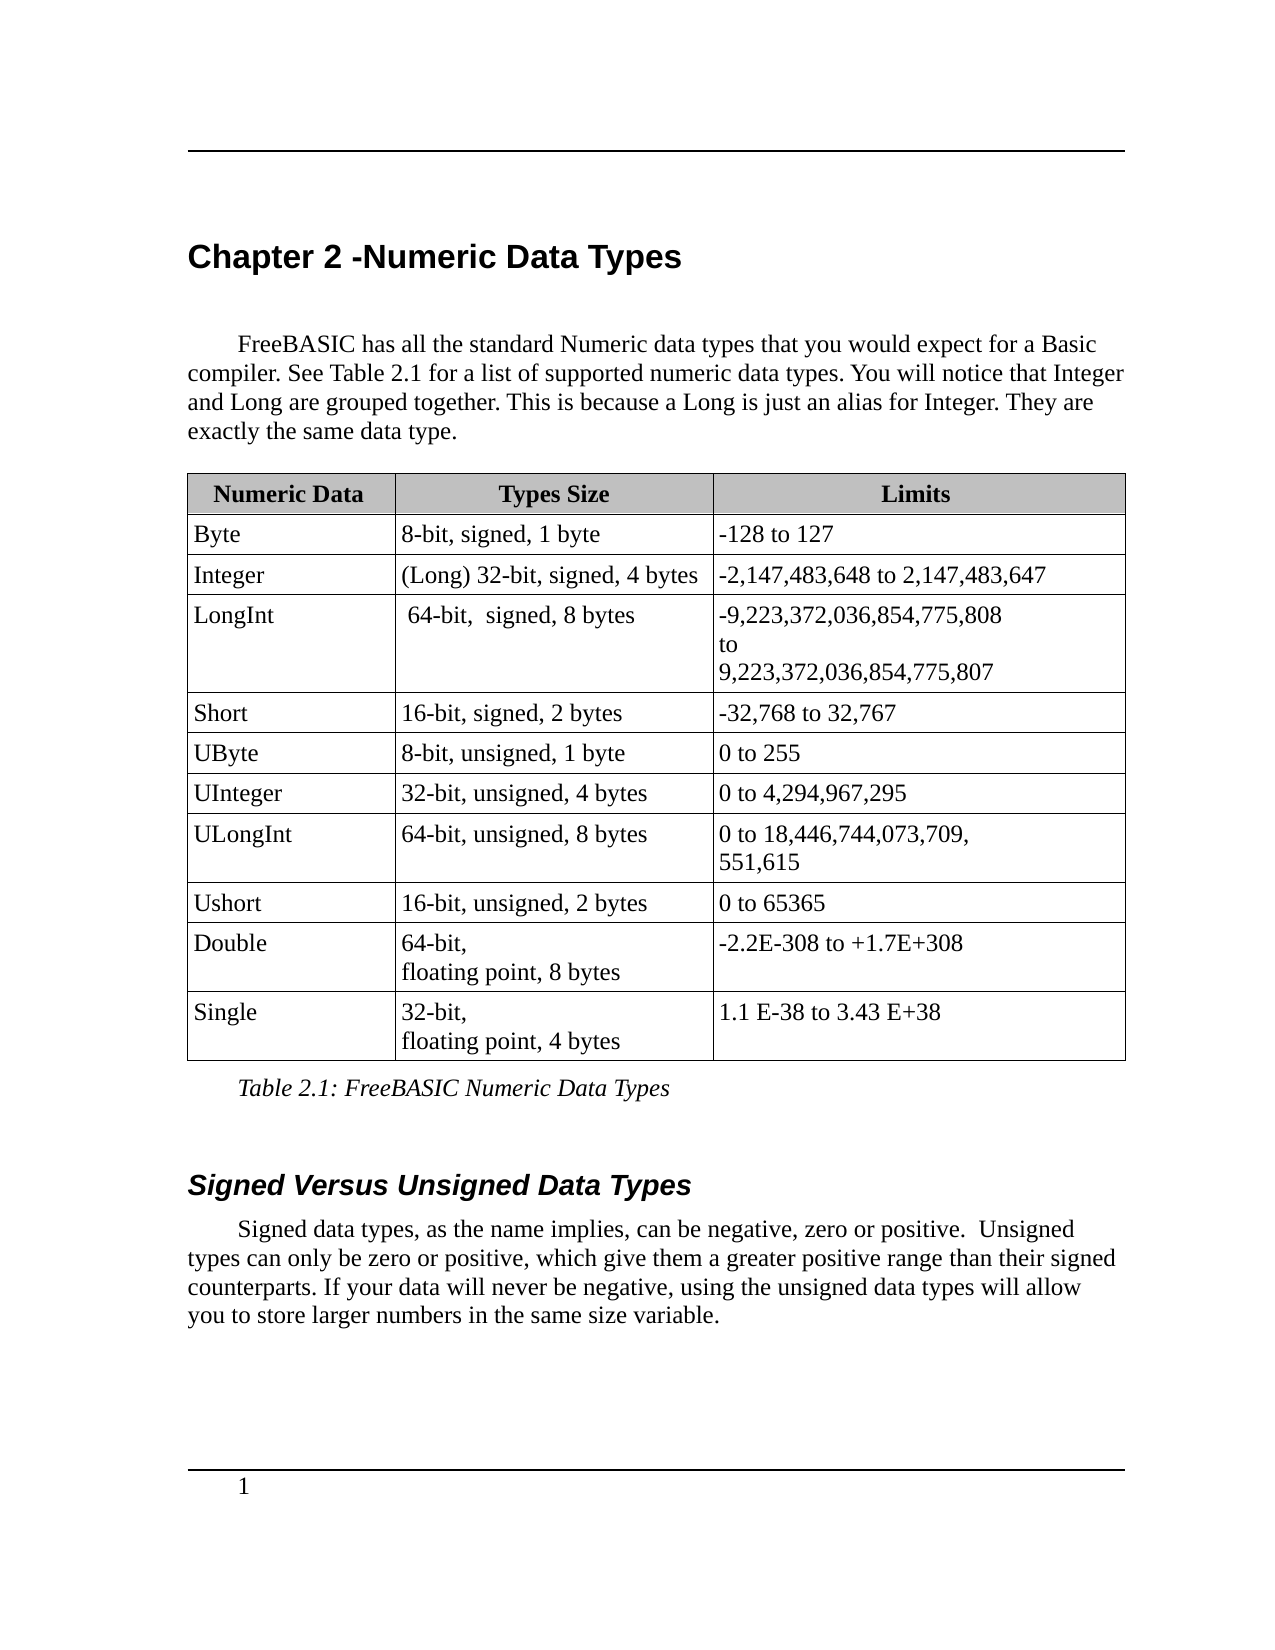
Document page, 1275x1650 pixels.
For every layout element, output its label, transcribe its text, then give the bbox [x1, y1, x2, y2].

table_cell Double [188, 923, 395, 991]
table_header Numeric Data [188, 474, 395, 513]
table_cell Short [188, 693, 395, 732]
table_cell 32-bit, unsigned, 4 bytes [396, 774, 713, 813]
subtitle Chapter 2 -Numeric Data Types [187, 237, 1125, 276]
subtitle Signed Versus Unsigned Data Types [187, 1168, 1125, 1202]
table_cell -2,147,483,648 to 2,147,483,647 [714, 555, 1125, 594]
table_cell 8-bit, signed, 1 byte [396, 515, 713, 554]
table_cell 64-bit, signed, 8 bytes [396, 595, 713, 692]
table_cell 0 to 65365 [714, 883, 1125, 922]
table_cell (Long) 32-bit, signed, 4 bytes [396, 555, 713, 594]
table_cell 1.1 E-38 to 3.43 E+38 [714, 992, 1125, 1060]
table_cell 32-bit, floating point, 4 bytes [396, 992, 713, 1060]
table_cell 0 to 255 [714, 733, 1125, 773]
table_cell 0 to 18,446,744,073,709, 551,615 [714, 814, 1125, 882]
table_cell UByte [188, 733, 395, 773]
table_cell -128 to 127 [714, 515, 1125, 554]
table_cell 16-bit, unsigned, 2 bytes [396, 883, 713, 922]
table_cell 64-bit, floating point, 8 bytes [396, 923, 713, 991]
table_cell 16-bit, signed, 2 bytes [396, 693, 713, 732]
table_cell Integer [188, 555, 395, 594]
table_cell -32,768 to 32,767 [714, 693, 1125, 732]
table_cell 64-bit, unsigned, 8 bytes [396, 814, 713, 882]
table_cell ULongInt [188, 814, 395, 882]
table_cell 8-bit, unsigned, 1 byte [396, 733, 713, 773]
table_cell LongInt [188, 595, 395, 692]
table_header Types Size [396, 474, 713, 513]
text Table 2.1: FreeBASIC Numeric Data Types [187, 1073, 1125, 1102]
table_cell Single [188, 992, 395, 1060]
table_cell 0 to 4,294,967,295 [714, 774, 1125, 813]
table_header Limits [714, 474, 1125, 513]
table_cell UInteger [188, 774, 395, 813]
table_cell Byte [188, 515, 395, 554]
table_cell -2.2E-308 to +1.7E+308 [714, 923, 1125, 991]
table_cell Ushort [188, 883, 395, 922]
text FreeBASIC has all the standard Numeric data types that you would expect for a Basic compiler. See Table 2.1 for a list of supported numeric data types. You will notice that Integer and Long are grouped together. This is because a Long is just an alias for Integer. They are exactly the same data type. [187, 329, 1125, 444]
table_cell -9,223,372,036,854,775,808 to 9,223,372,036,854,775,807 [714, 595, 1125, 692]
text Signed data types, as the name implies, can be negative, zero or positive. Unsigned types can only be zero or positive, which give them a greater positive range than their signed counterparts. If your data will never be negative, using the unsigned data types will allow you to store larger numbers in the same size variable. [187, 1214, 1125, 1329]
